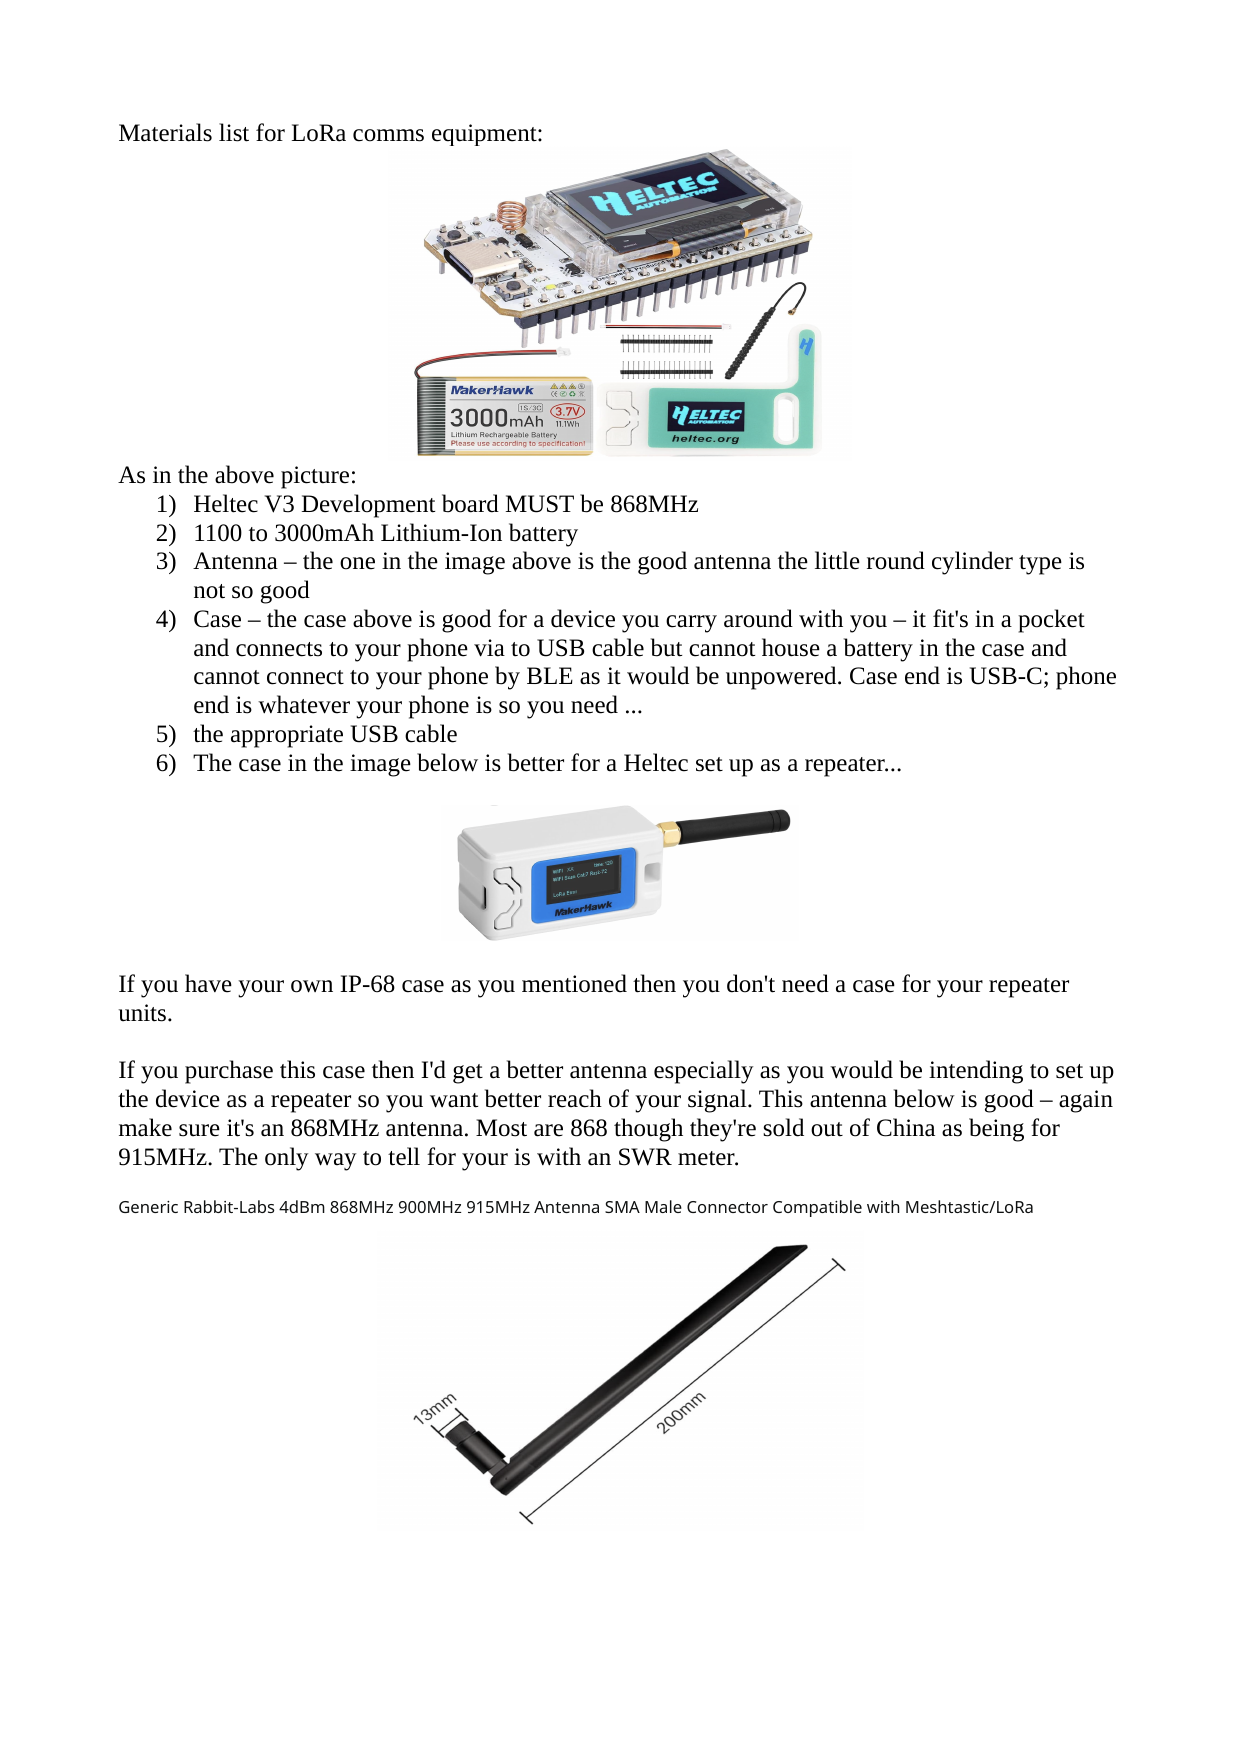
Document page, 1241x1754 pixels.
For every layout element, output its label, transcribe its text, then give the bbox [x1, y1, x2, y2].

list 1100 to 3000mAh Lithium-Ion battery [156, 518, 1122, 546]
list Case – the case above is good for a device you carry around with you – it fit's in a pocket and connects to your phone via to USB cable but cannot house a battery in the case and cannot connect to your phone by BLE as it would be unpowered. Case end is USB-C; phone end is whatever your phone is so you need ... [156, 604, 1122, 719]
text If you have your own IP-68 case as you mentioned then you don't need a case for your repeater units. [118, 969, 1122, 1027]
picture [441, 805, 799, 941]
list The case in the image below is better for a Heltec set up as a repeater... [156, 748, 1122, 776]
text As in the above picture: [118, 147, 1122, 489]
subtitle Generic Rabbit-Labs 4dBm 868MHz 900MHz 915MHz Antenna SMA Male Connector Compatible with Meshtastic/LoRa [118, 1195, 1122, 1218]
list the appropriate USB cable [156, 719, 1122, 748]
text Materials list for LoRa comms equipment: [118, 118, 1122, 147]
list Antenna – the one in the image above is the good antenna the little round cylinder type is not so good [156, 546, 1122, 604]
list Heltec V3 Development board MUST be 868MHz [156, 489, 1122, 518]
picture [376, 1230, 864, 1531]
picture [388, 146, 853, 461]
text If you purchase this case then I'd get a better antenna especially as you would be intending to set up the device as a repeater so you want better reach of your signal. This antenna below is good – again make sure it's an 868MHz antenna. Most are 868 though they're sold out of China as being for 915MHz. The only way to tell for your is with an SWR meter. [118, 1055, 1122, 1170]
